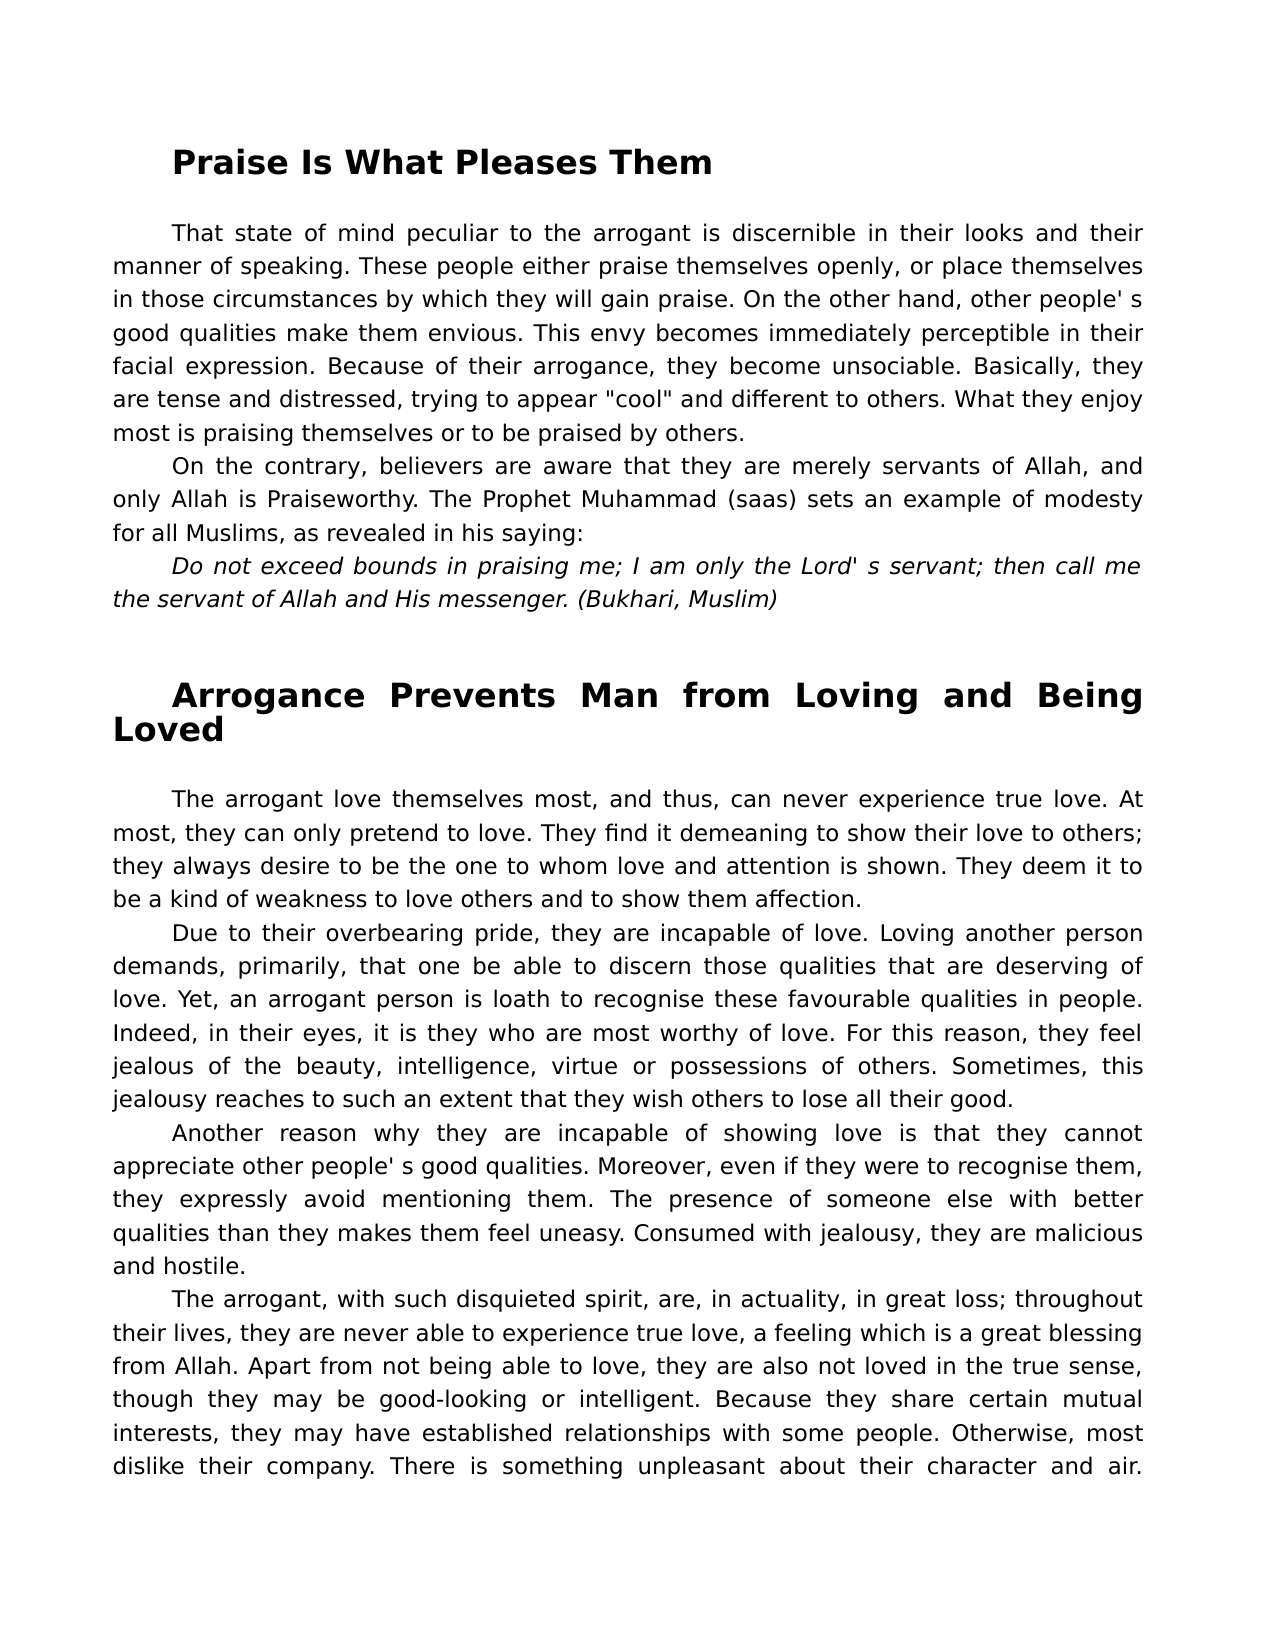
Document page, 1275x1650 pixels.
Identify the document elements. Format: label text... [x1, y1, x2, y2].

text Due to their overbearing pride, they are incapable of love. Loving another person demands, primarily, that one be able to discern those qualities that are deserving of love. Yet, an arrogant person is loath to recognise these favourable qualities in people. Indeed, in their eyes, it is they who are most worthy of love. For this reason, they feel jealous of the beauty, intelligence, virtue or possessions of others. Sometimes, this jealousy reaches to such an extent that they wish others to lose all their good. [112, 914, 1145, 1114]
text Arrogance Prevents Man from Loving and Being Loved [112, 681, 1145, 748]
text Another reason why they are incapable of showing love is that they cannot appreciate other people' s good qualities. Moreover, even if they were to recognise them, they expressly avoid mentioning them. The presence of someone else with better qualities than they makes them feel uneasy. Consumed with jealousy, they are malicious and hostile. [112, 1114, 1145, 1281]
text That state of mind peculiar to the arrogant is discernible in their looks and their manner of speaking. These people either praise themselves openly, or place themselves in those circumstances by which they will gain praise. On the other hand, other people' s good qualities make them envious. This envy becomes immediately perceptible in their facial expression. Because of their arrogance, they become unsociable. Basically, they are tense and distressed, trying to appear "cool" and different to others. What they enjoy most is praising themselves or to be praised by others. [112, 214, 1145, 448]
text The arrogant love themselves most, and thus, can never experience true love. At most, they can only pretend to love. They find it demeaning to show their love to others; they always desire to be the one to whom love and attention is shown. They deem it to be a kind of weakness to love others and to show them affection. [112, 781, 1145, 914]
text The arrogant, with such disquieted spirit, are, in actuality, in great loss; throughout their lives, they are never able to experience true love, a feeling which is a great blessing from Allah. Apart from not being able to love, they are also not loved in the true sense, though they may be good-looking or intelligent. Because they share certain mutual interests, they may have established relationships with some people. Otherwise, most dislike their company. There is something unpleasant about their character and air. [112, 1281, 1145, 1481]
text On the contrary, believers are aware that they are merely servants of Allah, and only Allah is Praiseworthy. The Prophet Muhammad (saas) sets an example of modesty for all Muslims, as revealed in his saying: [112, 448, 1145, 548]
text Do not exceed bounds in praising me; I am only the Lord' s servant; then call me the servant of Allah and His messenger. (Bukhari, Muslim) [112, 548, 1145, 614]
text Praise Is What Pleases Them [112, 148, 1145, 181]
